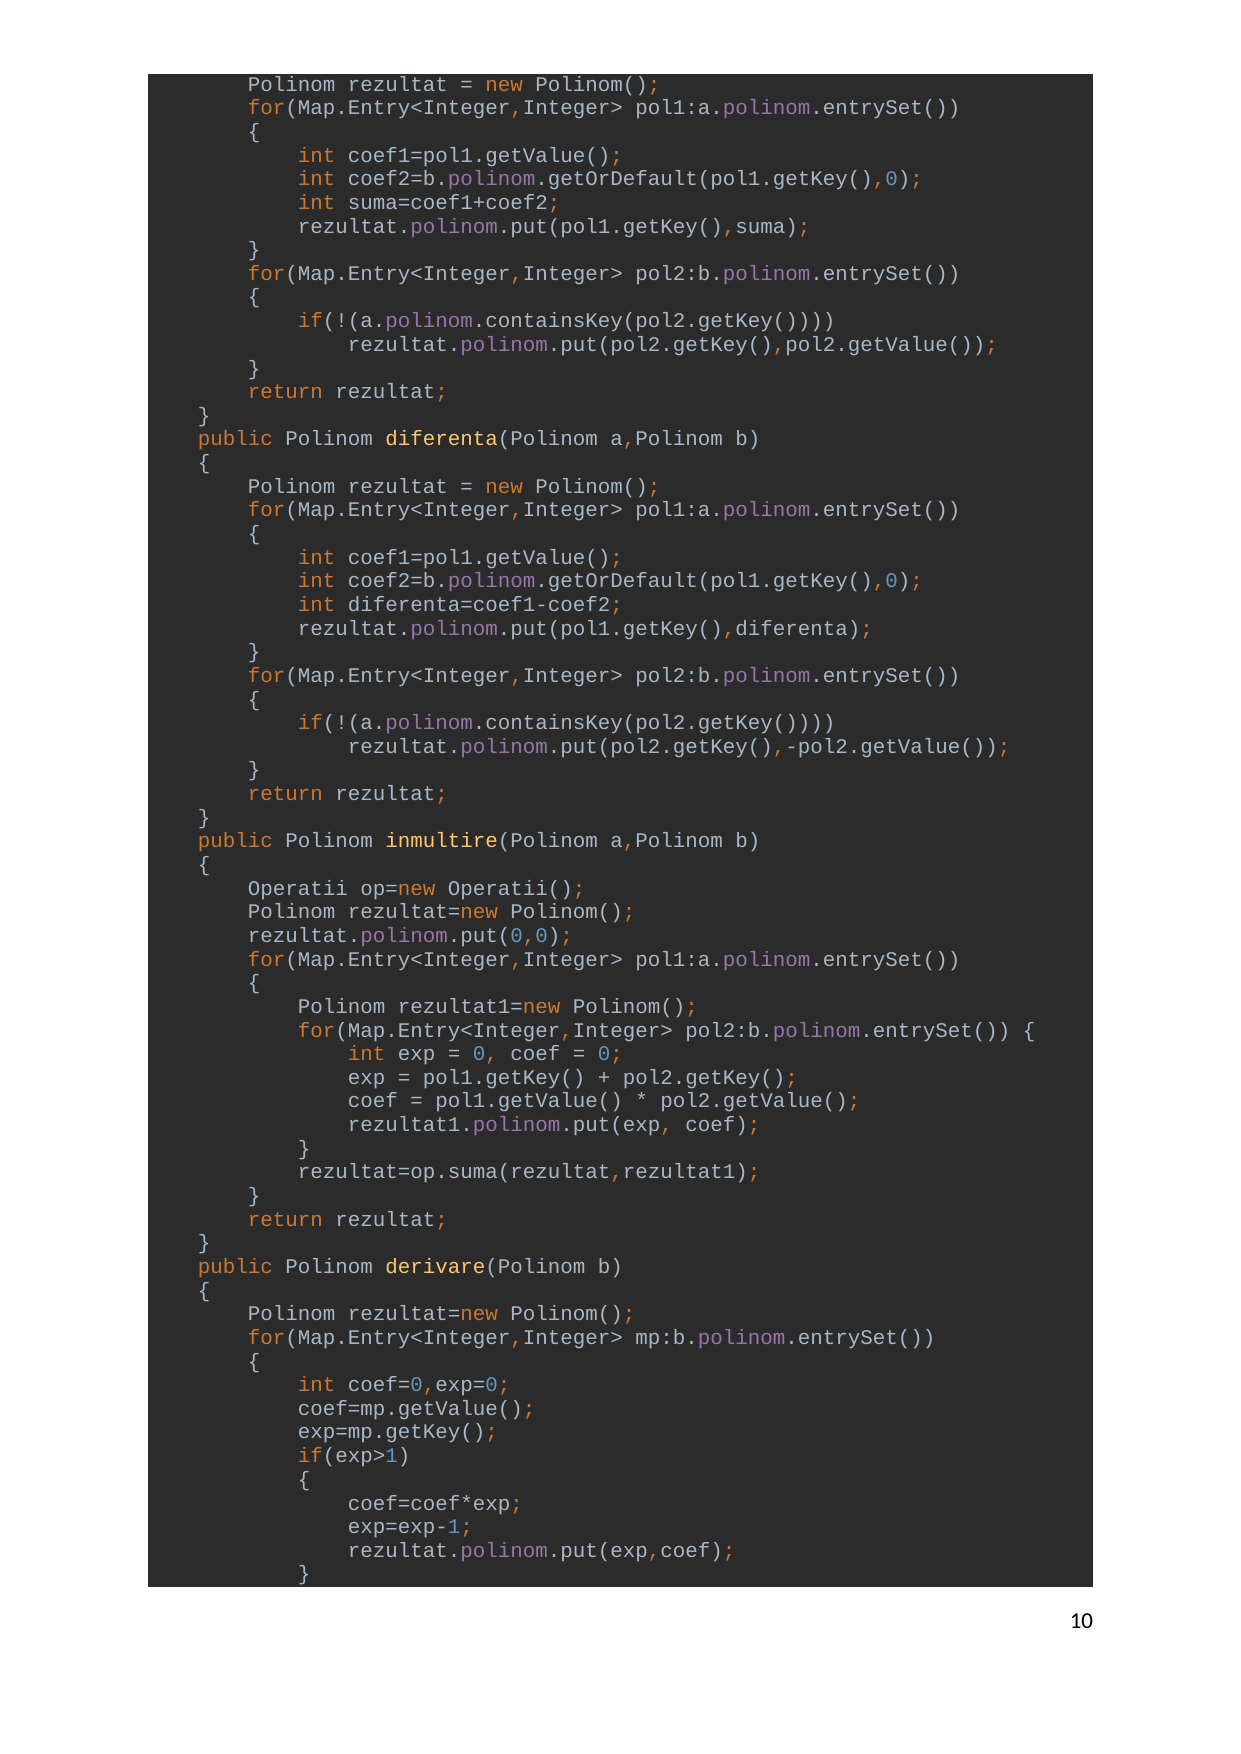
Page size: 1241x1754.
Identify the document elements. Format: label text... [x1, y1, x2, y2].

text Polinom rezultat = new Polinom(); for(Map.Entry<Integer,Integer> pol1:a.polinom.entrySet()) { int coef1=pol1.getValue(); int coef2=b.polinom.getOrDefault(pol1.getKey(),0); int suma=coef1+coef2; rezultat.polinom.put(pol1.getKey(),suma); } for(Map.Entry<Integer,Integer> pol2:b.polinom.entrySet()) { if(!(a.polinom.containsKey(pol2.getKey()))) rezultat.polinom.put(pol2.getKey(),pol2.getValue()); } return rezultat; } public Polinom diferenta(Polinom a,Polinom b) { Polinom rezultat = new Polinom(); for(Map.Entry<Integer,Integer> pol1:a.polinom.entrySet()) { int coef1=pol1.getValue(); int coef2=b.polinom.getOrDefault(pol1.getKey(),0); int diferenta=coef1-coef2; rezultat.polinom.put(pol1.getKey(),diferenta); } for(Map.Entry<Integer,Integer> pol2:b.polinom.entrySet()) { if(!(a.polinom.containsKey(pol2.getKey()))) rezultat.polinom.put(pol2.getKey(),-pol2.getValue()); } return rezultat; } public Polinom inmultire(Polinom a,Polinom b) { Operatii op=new Operatii(); Polinom rezultat=new Polinom(); rezultat.polinom.put(0,0); for(Map.Entry<Integer,Integer> pol1:a.polinom.entrySet()) { Polinom rezultat1=new Polinom(); for(Map.Entry<Integer,Integer> pol2:b.polinom.entrySet()) { int exp = 0, coef = 0; exp = pol1.getKey() + pol2.getKey(); coef = pol1.getValue() * pol2.getValue(); rezultat1.polinom.put(exp, coef); } rezultat=op.suma(rezultat,rezultat1); } return rezultat; } public Polinom derivare(Polinom b) { Polinom rezultat=new Polinom(); for(Map.Entry<Integer,Integer> mp:b.polinom.entrySet()) { int coef=0,exp=0; coef=mp.getValue(); exp=mp.getKey(); if(exp>1) { coef=coef*exp; exp=exp-1; rezultat.polinom.put(exp,coef); } [148, 74, 1093, 1587]
